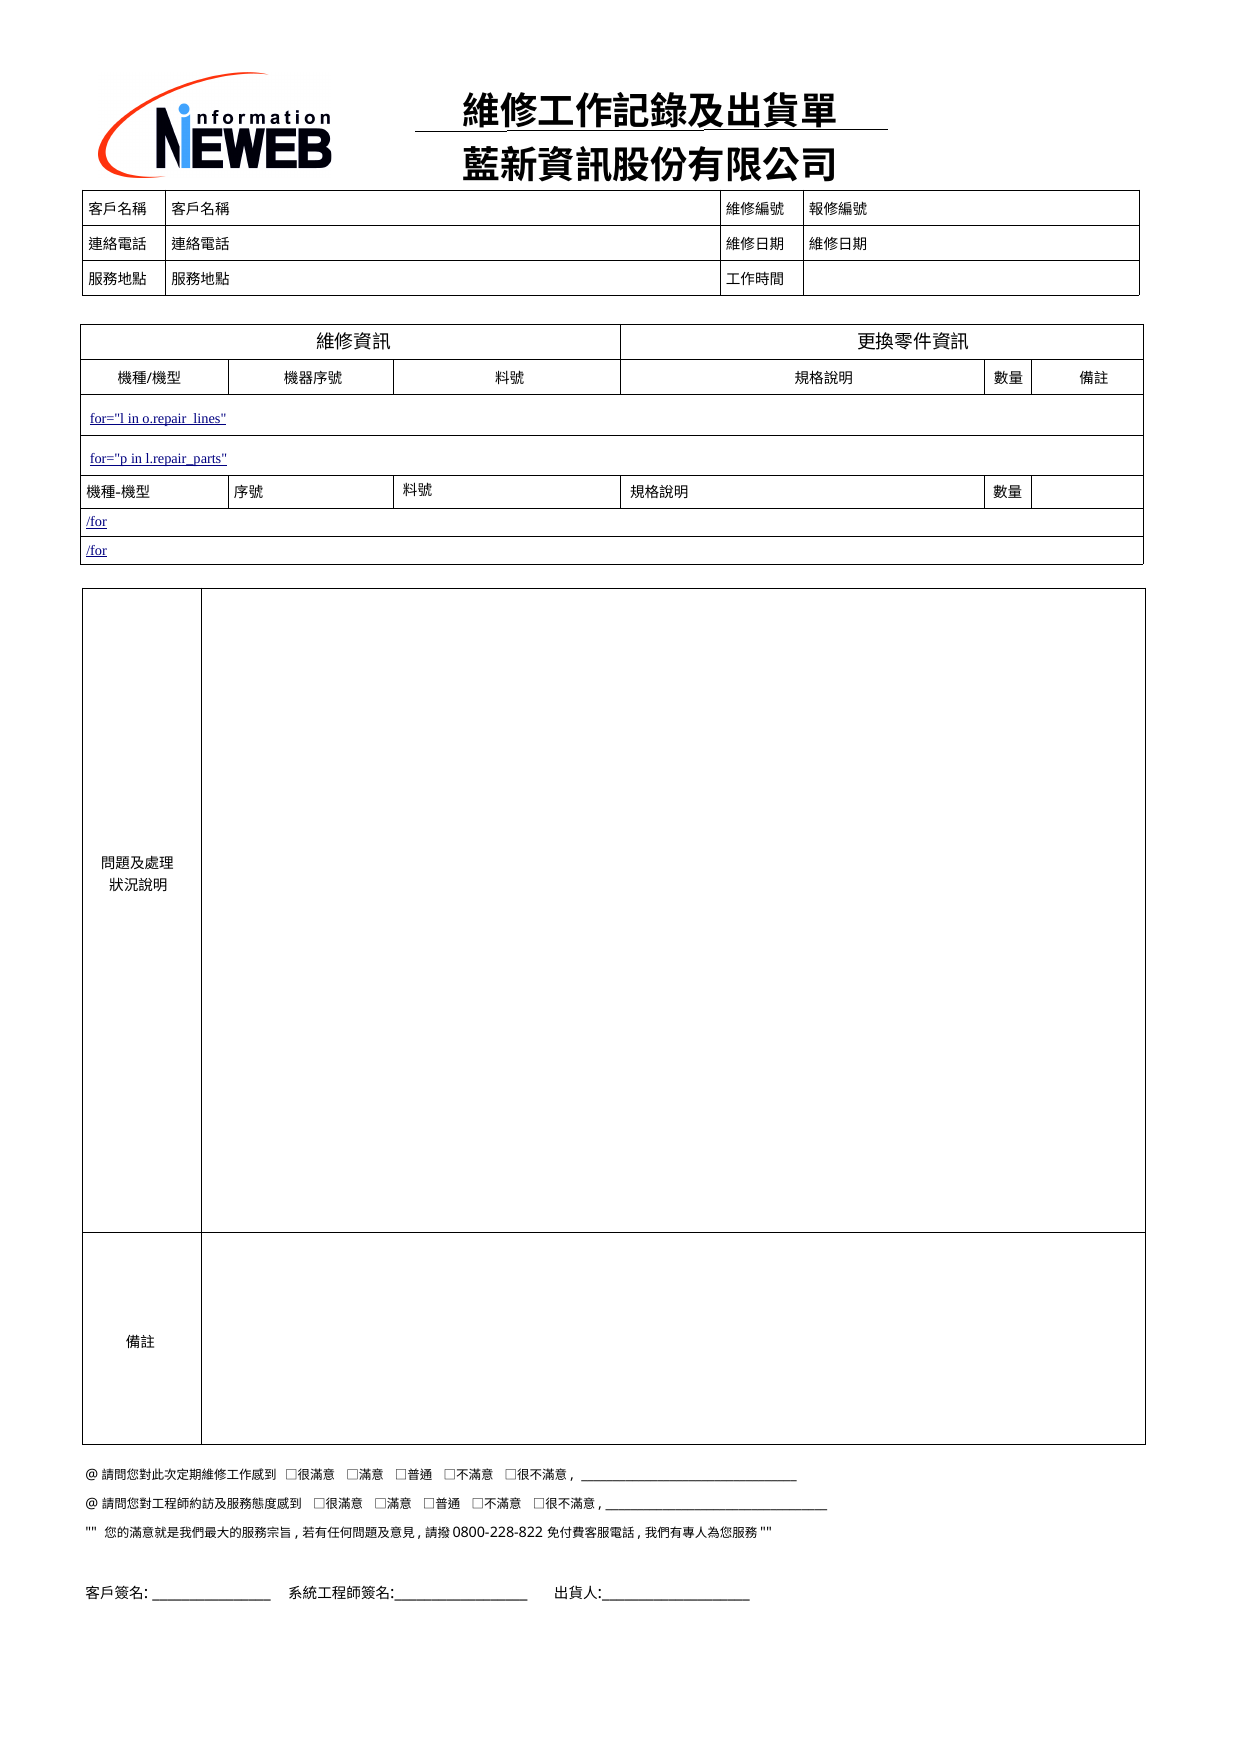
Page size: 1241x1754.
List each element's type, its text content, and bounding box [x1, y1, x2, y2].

table_cell 序號 [229, 476, 393, 508]
table_cell for="l in o.repair_lines" [81, 395, 1143, 435]
table_cell 規格說明 [621, 360, 984, 394]
table_cell 數量 [985, 476, 1031, 508]
table_header 報修編號 [804, 191, 1139, 225]
table_cell 機種/機型 [81, 360, 228, 394]
text "" 您的滿意就是我們最大的服務宗旨 , 若有任何問題及意見 , 請撥0800-228-822 免付費客服電話 , 我們有專人為您服務 "" [59, 1522, 1181, 1542]
table_cell 機器序號 [229, 360, 393, 394]
table_header 維修資訊 [81, 325, 620, 359]
table_header 客戶名稱 [83, 191, 165, 225]
table_cell 維修日期 [721, 226, 803, 260]
table_cell 備註 [1032, 360, 1143, 394]
table_cell 料號 [394, 360, 620, 394]
table_cell 工作時間 [721, 261, 803, 295]
table_cell 規格說明 [621, 476, 984, 508]
table_cell 連絡電話 [83, 226, 165, 260]
table_cell 服務地點 [166, 261, 720, 295]
table_cell 服務地點 [83, 261, 165, 295]
table_cell /for [81, 537, 1143, 564]
text @ 請問您對工程師約訪及服務態度感到 □很滿意 □滿意 □普通 □不滿意 □很不滿意 , ___________________________________ [59, 1493, 1181, 1513]
table_header 問題及處理 狀況說明 [83, 589, 201, 1232]
table_cell 料號 [394, 476, 620, 508]
table_cell 維修日期 [804, 226, 1139, 260]
table_header 更換零件資訊 [621, 325, 1143, 359]
table_header 維修編號 [721, 191, 803, 225]
table_cell 機種-機型 [81, 476, 228, 508]
text [59, 81, 98, 135]
table_cell [804, 261, 1139, 295]
table_cell /for [81, 509, 1143, 536]
text @ 請問您對此次定期維修工作感到 □很滿意 □滿意 □普通 □不滿意 □很不滿意 , __________________________________ [59, 1464, 1181, 1483]
text 藍新資訊股份有限公司 [59, 135, 1181, 189]
text 客戶簽名: ________________ 系統工程師簽名:__________________ 出貨人:____________________ [59, 1581, 1181, 1603]
table_cell [1032, 476, 1143, 508]
table_cell 連絡電話 [166, 226, 720, 260]
table_cell 備註 [83, 1233, 201, 1444]
table_cell [202, 1233, 1145, 1444]
picture [98, 72, 332, 178]
table_cell for="p in l.repair_parts" [81, 436, 1143, 475]
text 維修工作記錄及出貨單 [332, 81, 1181, 135]
table_cell 數量 [985, 360, 1031, 394]
table_header [202, 589, 1145, 1232]
table_header 客戶名稱 [166, 191, 720, 225]
